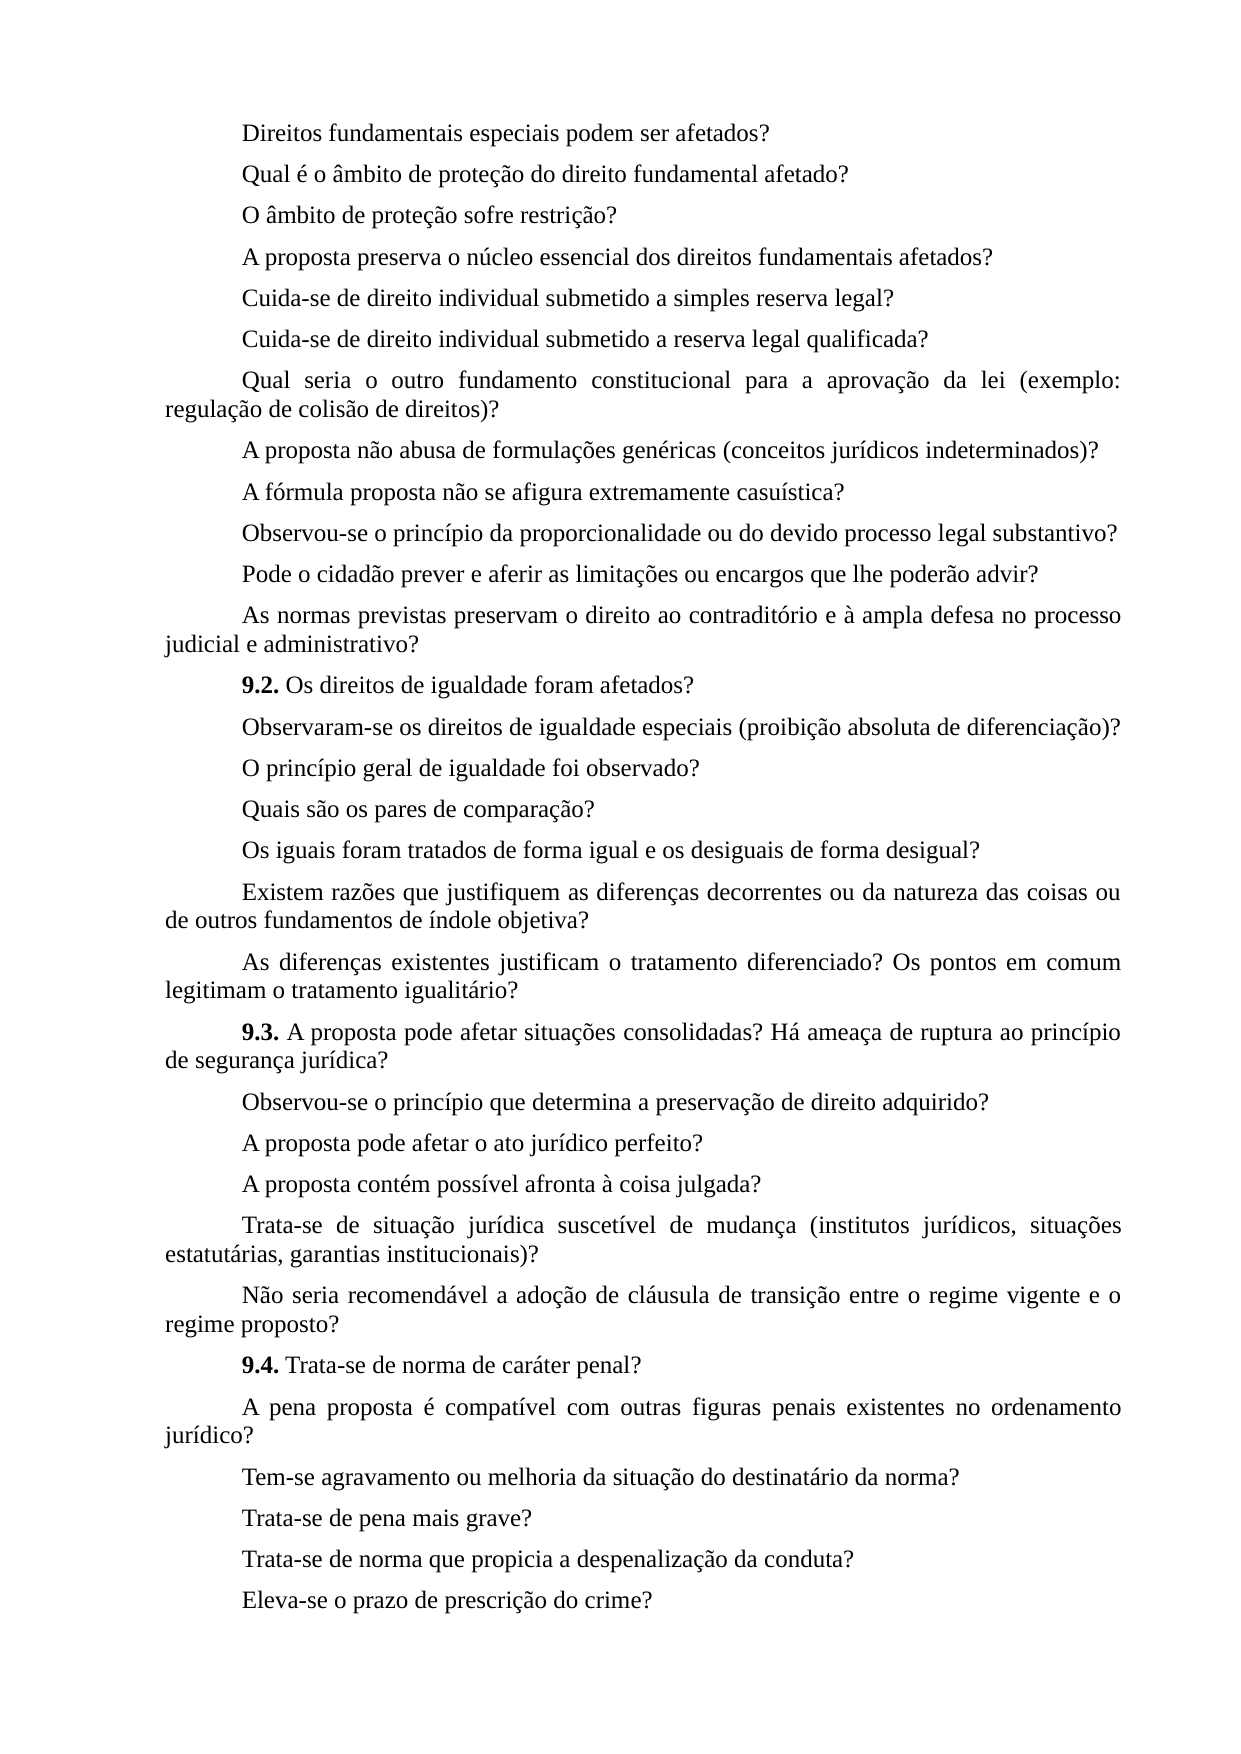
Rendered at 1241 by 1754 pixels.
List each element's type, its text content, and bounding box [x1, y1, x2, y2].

text Pode o cidadão prever e aferir as limitações ou encargos que lhe poderão advir? [165, 559, 1122, 588]
text Trata-se de situação jurídica suscetível de mudança (institutos jurídicos, situações estatutárias, garantias institucionais)? [165, 1211, 1122, 1268]
text Existem razões que justifiquem as diferenças decorrentes ou da natureza das coisas ou de outros fundamentos de índole objetiva? [165, 877, 1122, 934]
text A proposta preserva o núcleo essencial dos direitos fundamentais afetados? [165, 242, 1122, 271]
text Direitos fundamentais especiais podem ser afetados? [165, 118, 1122, 147]
text Observaram-se os direitos de igualdade especiais (proibição absoluta de diferenciação)? [165, 712, 1122, 741]
text As diferenças existentes justificam o tratamento diferenciado? Os pontos em comum legitimam o tratamento igualitário? [165, 947, 1122, 1004]
text A proposta não abusa de formulações genéricas (conceitos jurídicos indeterminados)? [165, 436, 1122, 464]
text Cuida-se de direito individual submetido a simples reserva legal? [165, 283, 1122, 312]
text Tem-se agravamento ou melhoria da situação do destinatário da norma? [165, 1462, 1122, 1491]
text Trata-se de pena mais grave? [165, 1503, 1122, 1532]
text Cuida-se de direito individual submetido a reserva legal qualificada? [165, 324, 1122, 353]
text A fórmula proposta não se afigura extremamente casuística? [165, 477, 1122, 506]
text 9.3. A proposta pode afetar situações consolidadas? Há ameaça de ruptura ao princípio de segurança jurídica? [165, 1017, 1122, 1074]
text Trata-se de norma que propicia a despenalização da conduta? [165, 1544, 1122, 1573]
text Qual seria o outro fundamento constitucional para a aprovação da lei (exemplo: regulação de colisão de direitos)? [165, 366, 1122, 423]
text Qual é o âmbito de proteção do direito fundamental afetado? [165, 159, 1122, 188]
text A proposta contém possível afronta à coisa julgada? [165, 1169, 1122, 1198]
text Não seria recomendável a adoção de cláusula de transição entre o regime vigente e o regime proposto? [165, 1281, 1122, 1338]
text 9.2. Os direitos de igualdade foram afetados? [165, 671, 1122, 699]
text As normas previstas preservam o direito ao contraditório e à ampla defesa no processo judicial e administrativo? [165, 601, 1122, 658]
text 9.4. Trata-se de norma de caráter penal? [165, 1351, 1122, 1379]
text Eleva-se o prazo de prescrição do crime? [165, 1586, 1122, 1614]
text A proposta pode afetar o ato jurídico perfeito? [165, 1128, 1122, 1157]
text Os iguais foram tratados de forma igual e os desiguais de forma desigual? [165, 836, 1122, 864]
text Quais são os pares de comparação? [165, 794, 1122, 823]
text A pena proposta é compatível com outras figuras penais existentes no ordenamento jurídico? [165, 1392, 1122, 1449]
text Observou-se o princípio que determina a preservação de direito adquirido? [165, 1087, 1122, 1116]
text Observou-se o princípio da proporcionalidade ou do devido processo legal substantivo? [165, 518, 1122, 547]
text O âmbito de proteção sofre restrição? [165, 201, 1122, 229]
text O princípio geral de igualdade foi observado? [165, 753, 1122, 782]
